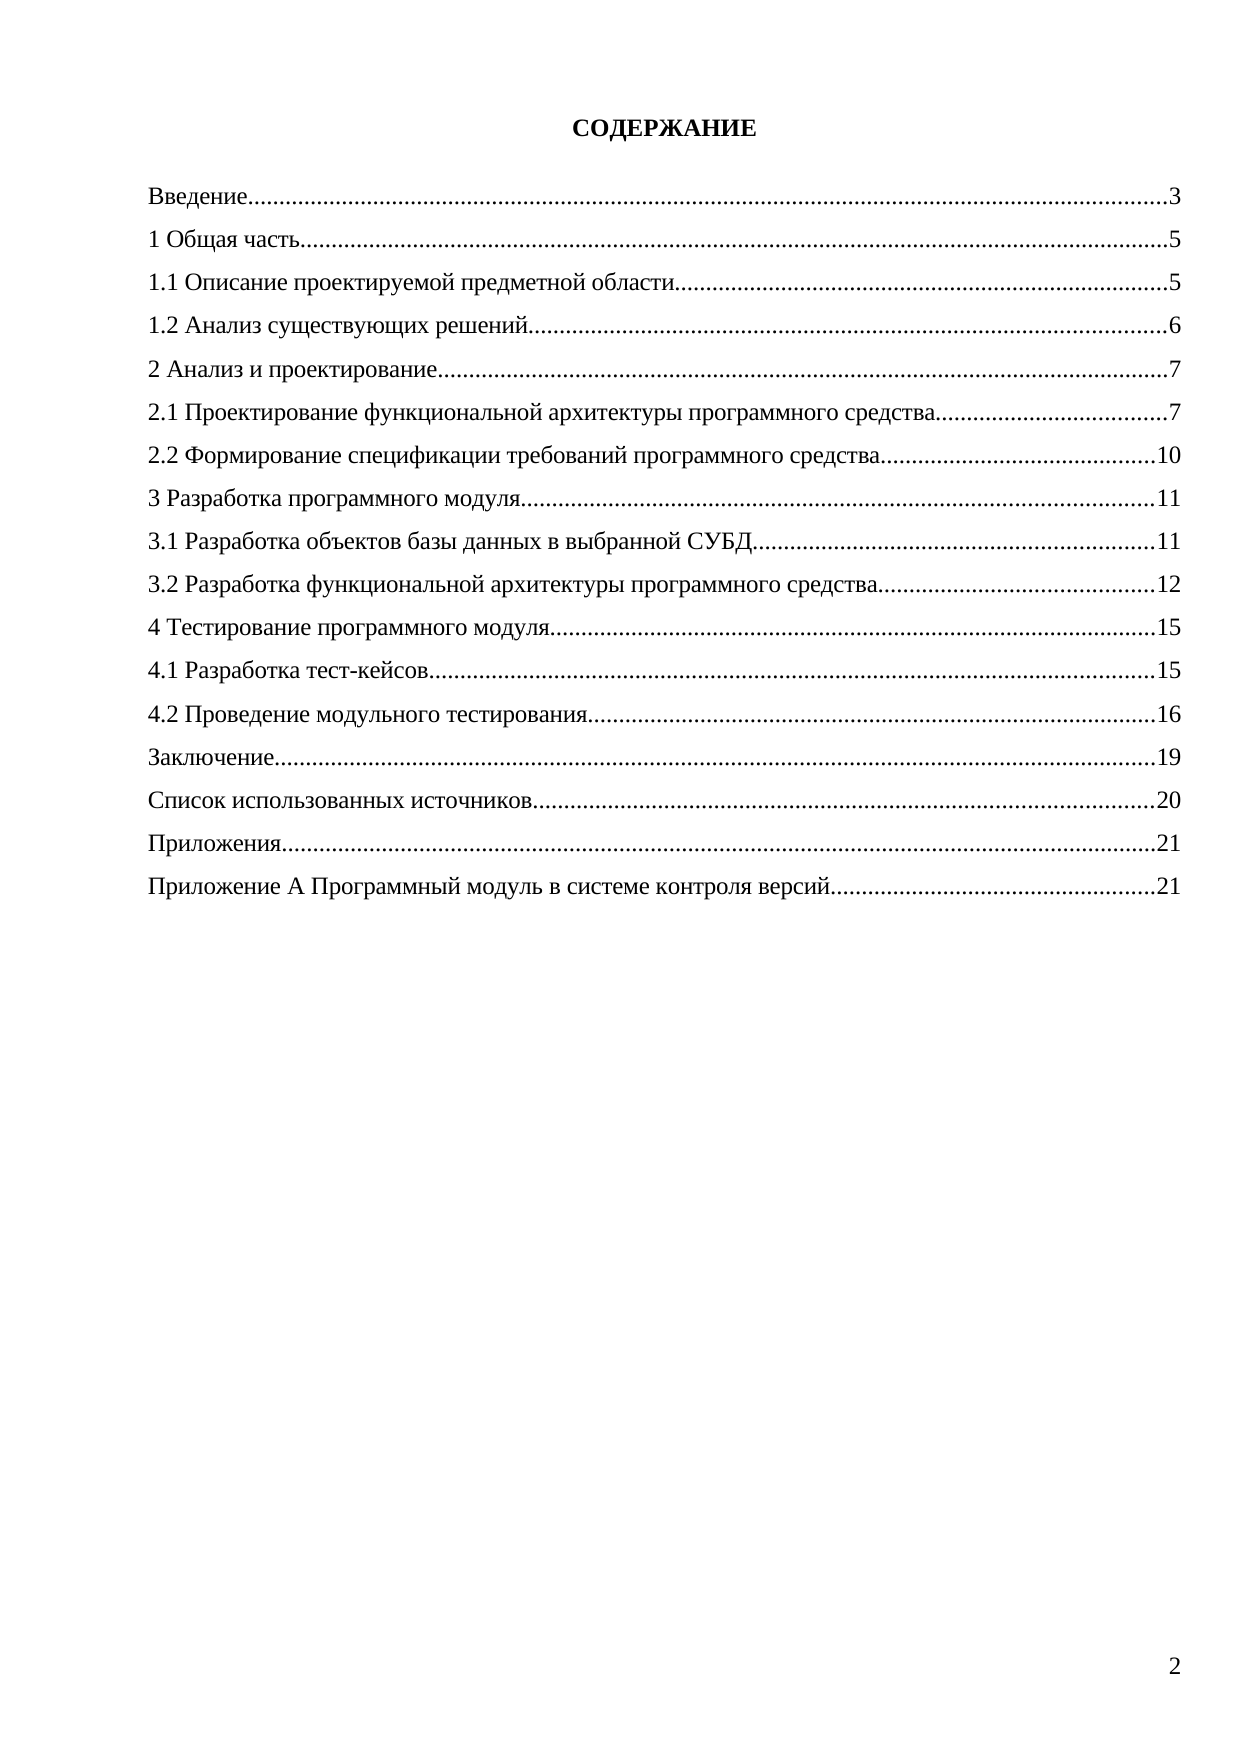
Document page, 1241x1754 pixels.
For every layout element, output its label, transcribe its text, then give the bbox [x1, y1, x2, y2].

text 4.1 Разработка тест-кейсов 15 [148, 656, 1181, 684]
text 1.1 Описание проектируемой предметной области 5 [148, 267, 1181, 296]
text Приложение А Программный модуль в системе контроля версий 21 [148, 871, 1181, 900]
text 2 Анализ и проектирование 7 [148, 354, 1181, 382]
text 2.1 Проектирование функциональной архитектуры программного средства 7 [148, 397, 1181, 426]
text 3 Разработка программного модуля 11 [148, 483, 1181, 512]
text 3.1 Разработка объектов базы данных в выбранной СУБД 11 [148, 526, 1181, 555]
text 1 Общая часть 5 [148, 224, 1181, 253]
text 3.2 Разработка функциональной архитектуры программного средства 12 [148, 569, 1181, 598]
text Заключение 19 [148, 742, 1181, 771]
text Введение 3 [148, 181, 1181, 210]
text Список использованных источников 20 [148, 785, 1181, 814]
text 2.2 Формирование спецификации требований программного средства 10 [148, 440, 1181, 469]
text 1.2 Анализ существующих решений 6 [148, 311, 1181, 339]
text 4 Тестирование программного модуля 15 [148, 612, 1181, 641]
text 4.2 Проведение модульного тестирования 16 [148, 699, 1181, 727]
text Приложения 21 [148, 828, 1181, 857]
subtitle Содержание [148, 113, 1181, 142]
